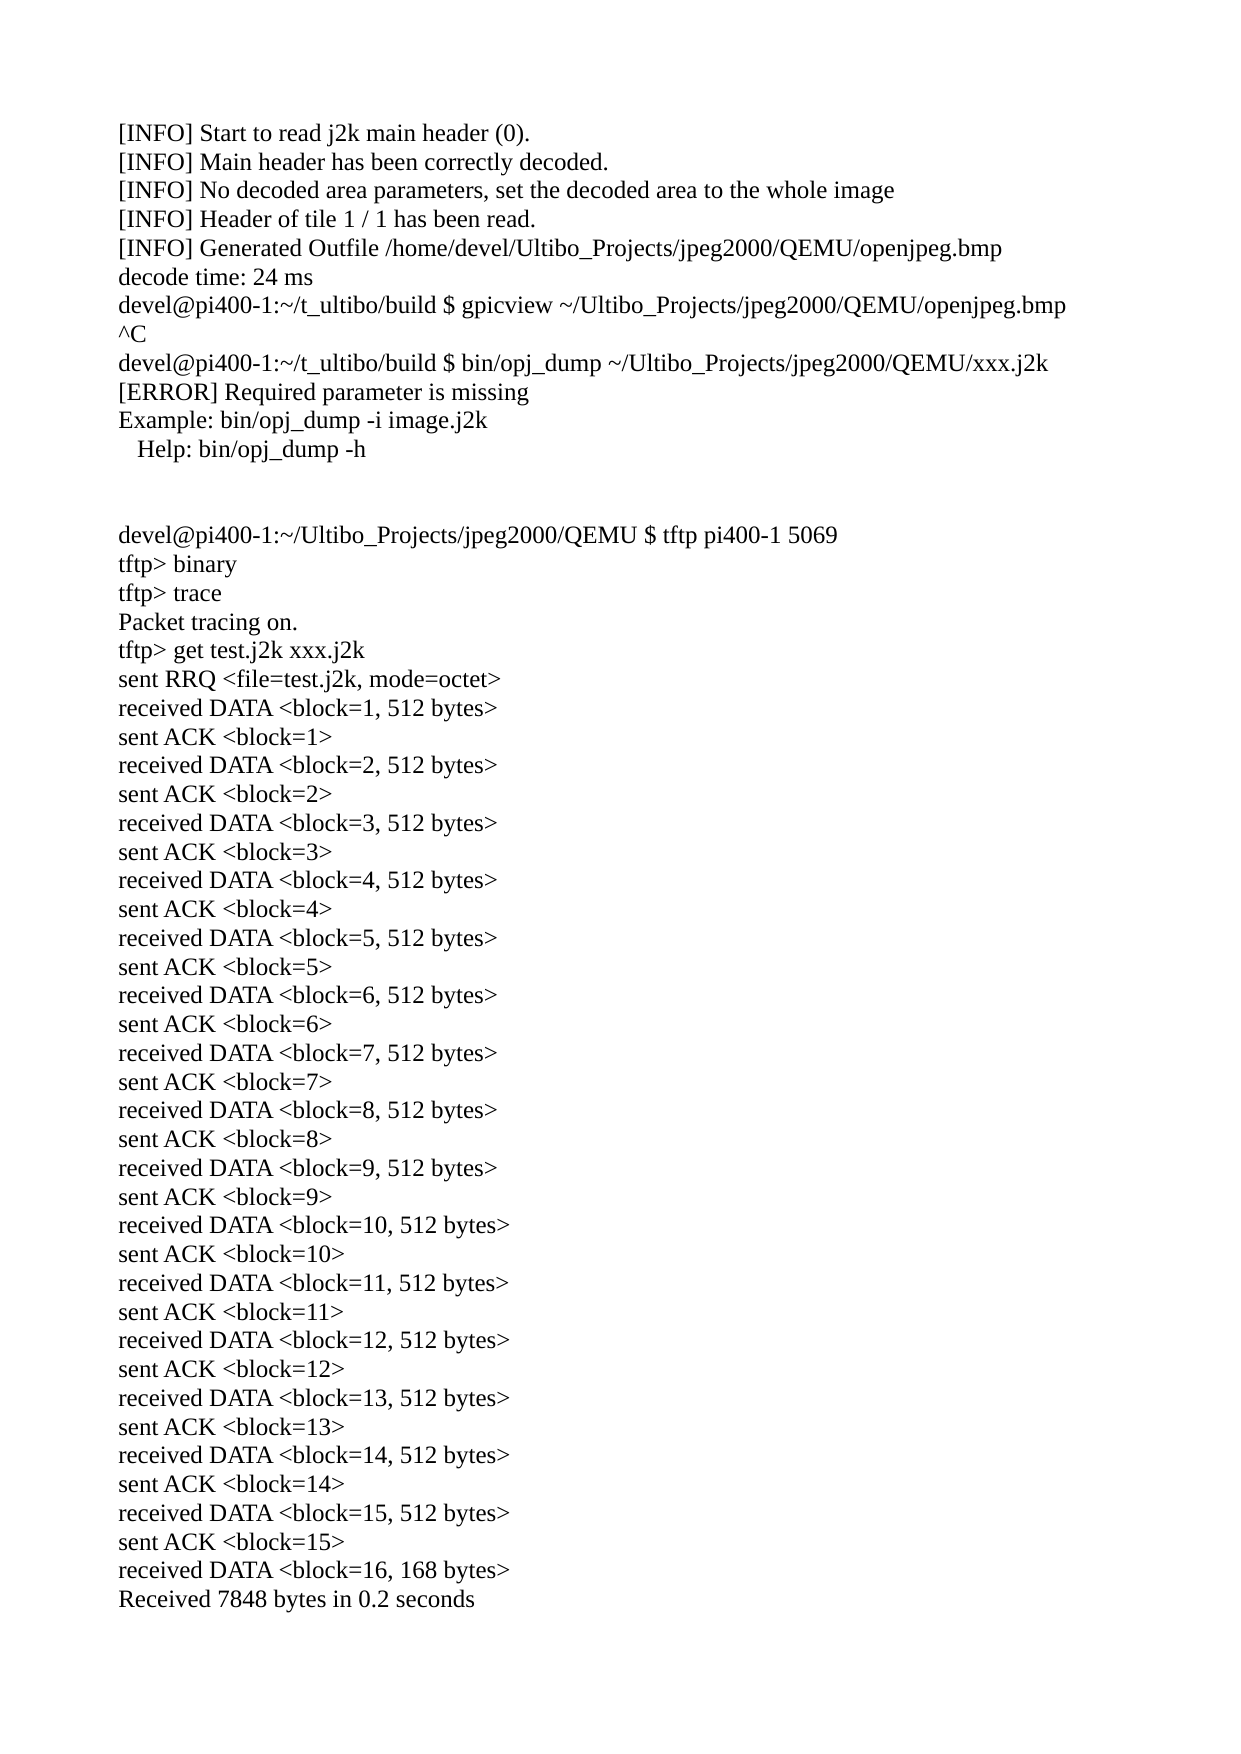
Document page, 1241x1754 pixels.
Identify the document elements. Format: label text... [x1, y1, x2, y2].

text sent ACK <block=3> [118, 837, 1122, 866]
text sent ACK <block=10> [118, 1239, 1122, 1268]
text received DATA <block=9, 512 bytes> [118, 1153, 1122, 1182]
text tftp> get test.j2k xxx.j2k [118, 636, 1122, 664]
text sent ACK <block=13> [118, 1412, 1122, 1441]
text sent ACK <block=5> [118, 952, 1122, 981]
text [INFO] Main header has been correctly decoded. [118, 147, 1122, 176]
text sent ACK <block=11> [118, 1297, 1122, 1326]
text received DATA <block=10, 512 bytes> [118, 1211, 1122, 1239]
text sent ACK <block=12> [118, 1354, 1122, 1383]
text sent ACK <block=6> [118, 1009, 1122, 1038]
text received DATA <block=2, 512 bytes> [118, 751, 1122, 779]
text received DATA <block=8, 512 bytes> [118, 1096, 1122, 1124]
text decode time: 24 ms [118, 262, 1122, 291]
text devel@pi400-1:~/Ultibo_Projects/jpeg2000/QEMU $ tftp pi400-1 5069 [118, 521, 1122, 549]
text received DATA <block=1, 512 bytes> [118, 693, 1122, 722]
text received DATA <block=13, 512 bytes> [118, 1383, 1122, 1412]
text sent ACK <block=4> [118, 894, 1122, 923]
text [INFO] No decoded area parameters, set the decoded area to the whole image [118, 176, 1122, 204]
text devel@pi400-1:~/t_ultibo/build $ gpicview ~/Ultibo_Projects/jpeg2000/QEMU/openjpeg.bmp [118, 291, 1122, 319]
text tftp> trace [118, 578, 1122, 607]
text sent ACK <block=1> [118, 722, 1122, 751]
text [INFO] Header of tile 1 / 1 has been read. [118, 204, 1122, 233]
text ^C [118, 319, 1122, 348]
text received DATA <block=5, 512 bytes> [118, 923, 1122, 952]
text sent ACK <block=14> [118, 1469, 1122, 1498]
text received DATA <block=3, 512 bytes> [118, 808, 1122, 837]
text [ERROR] Required parameter is missing [118, 377, 1122, 406]
text sent ACK <block=7> [118, 1067, 1122, 1096]
text sent ACK <block=9> [118, 1182, 1122, 1211]
text Help: bin/opj_dump -h [118, 434, 1122, 463]
text sent ACK <block=2> [118, 779, 1122, 808]
text sent ACK <block=15> [118, 1527, 1122, 1556]
text received DATA <block=4, 512 bytes> [118, 866, 1122, 894]
text sent RRQ <file=test.j2k, mode=octet> [118, 664, 1122, 693]
text received DATA <block=12, 512 bytes> [118, 1326, 1122, 1354]
text [INFO] Generated Outfile /home/devel/Ultibo_Projects/jpeg2000/QEMU/openjpeg.bmp [118, 233, 1122, 262]
text Received 7848 bytes in 0.2 seconds [118, 1584, 1122, 1613]
text [INFO] Start to read j2k main header (0). [118, 118, 1122, 147]
text received DATA <block=16, 168 bytes> [118, 1556, 1122, 1584]
text received DATA <block=14, 512 bytes> [118, 1441, 1122, 1469]
text received DATA <block=6, 512 bytes> [118, 981, 1122, 1009]
text tftp> binary [118, 549, 1122, 578]
text received DATA <block=7, 512 bytes> [118, 1038, 1122, 1067]
text received DATA <block=11, 512 bytes> [118, 1268, 1122, 1297]
text received DATA <block=15, 512 bytes> [118, 1498, 1122, 1527]
text sent ACK <block=8> [118, 1124, 1122, 1153]
text Example: bin/opj_dump -i image.j2k [118, 406, 1122, 434]
text devel@pi400-1:~/t_ultibo/build $ bin/opj_dump ~/Ultibo_Projects/jpeg2000/QEMU/xxx.j2k [118, 348, 1122, 377]
text Packet tracing on. [118, 607, 1122, 636]
